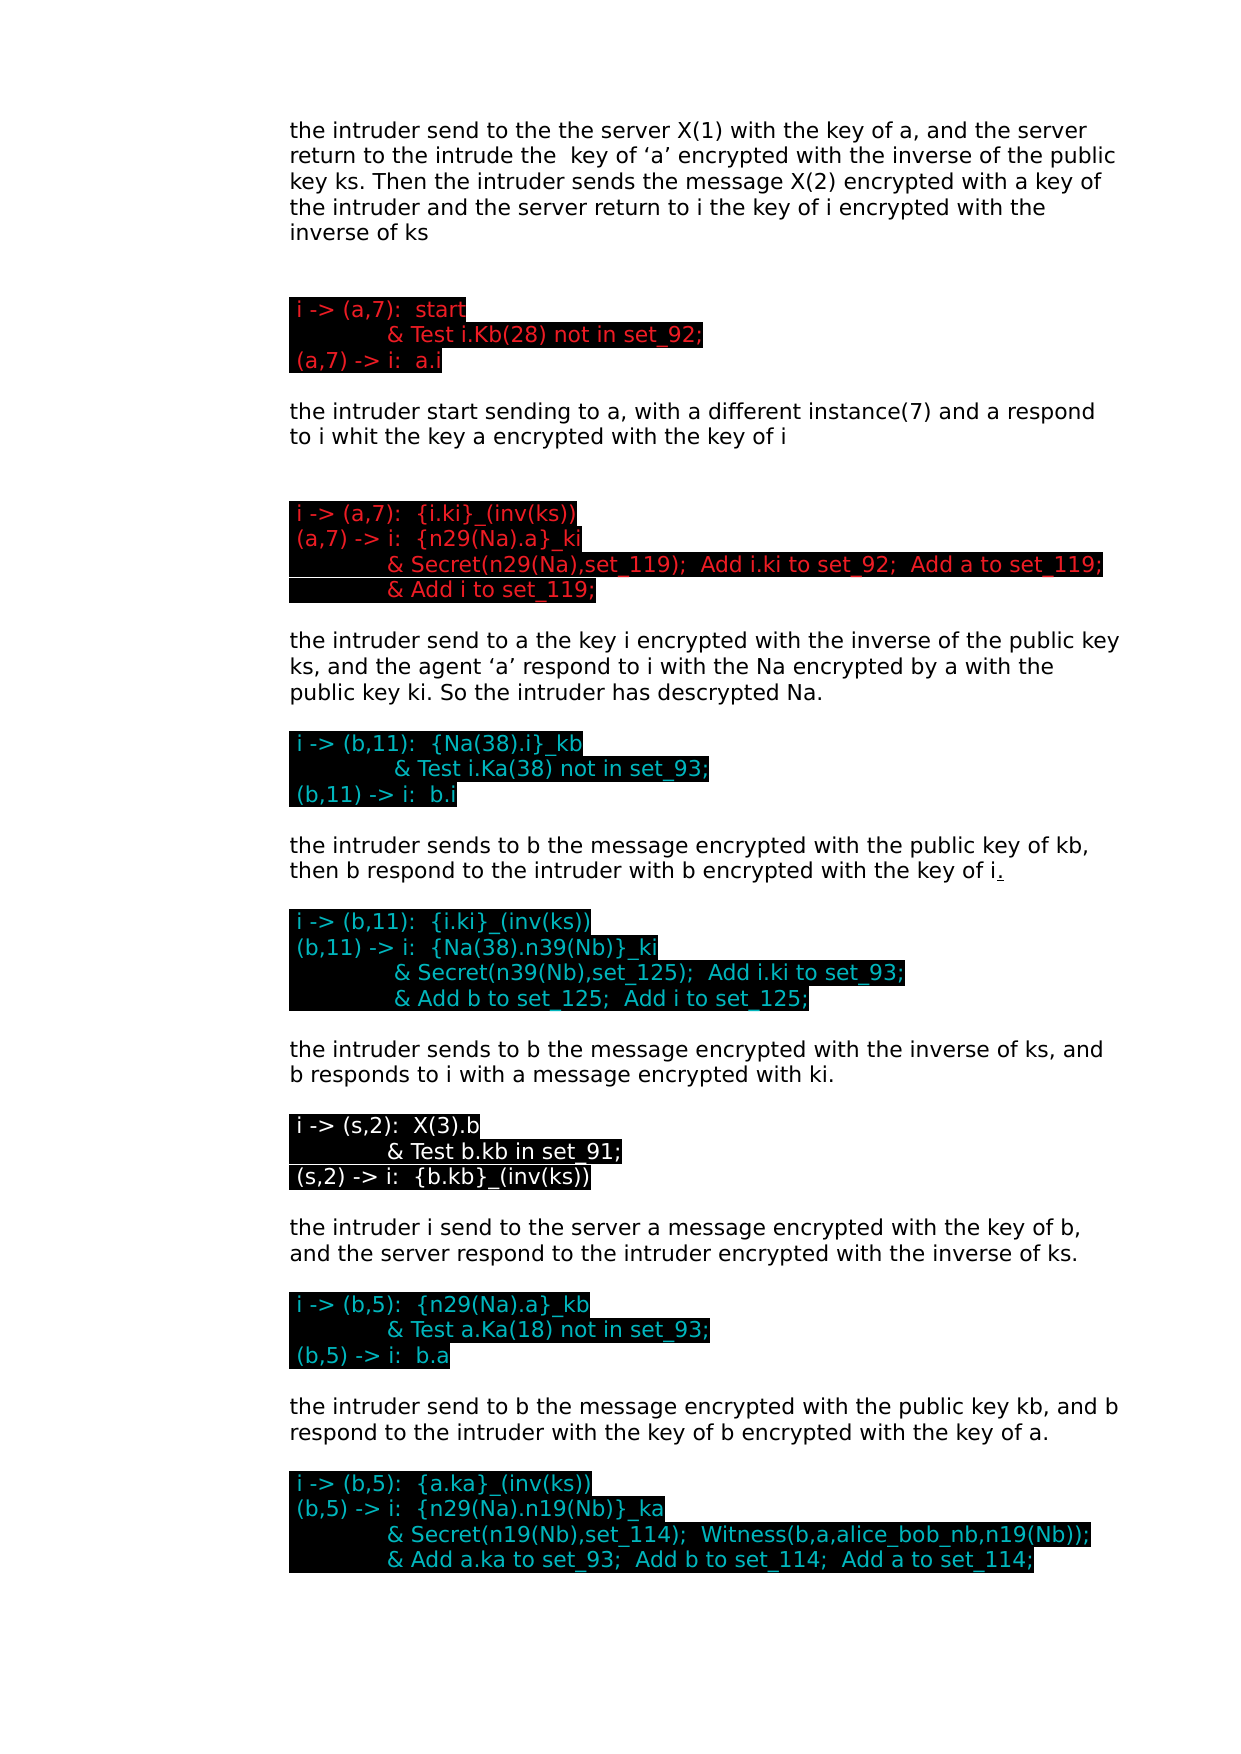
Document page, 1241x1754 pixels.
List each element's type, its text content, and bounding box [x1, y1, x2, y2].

text the intruder send to a the key i encrypted with the inverse of the public key ks, and the agent ‘a’ respond to i with the Na encrypted by a with the public key ki. So the intruder has descrypted Na. [289, 628, 1122, 705]
text the intruder send to the the server X(1) with the key of a, and the server return to the intrude the key of ‘a’ encrypted with the inverse of the public key ks. Then the intruder sends the message X(2) encrypted with a key of the intruder and the server return to i the key of i encrypted with the inverse of ks [289, 118, 1122, 246]
text i -> (b,11): {i.ki}_(inv(ks)) [289, 909, 1122, 935]
text the intruder sends to b the message encrypted with the inverse of ks, and b responds to i with a message encrypted with ki. [289, 1037, 1122, 1088]
text i -> (b,11): {Na(38).i}_kb [289, 731, 1122, 756]
text & Test i.Ka(38) not in set_93; [289, 756, 1122, 782]
text i -> (s,2): X(3).b [289, 1113, 1122, 1139]
text & Test b.kb in set_91; [289, 1139, 1122, 1164]
text (a,7) -> i: a.i [289, 348, 1122, 373]
text & Secret(n29(Na),set_119); Add i.ki to set_92; Add a to set_119; [289, 552, 1122, 577]
text the intruder send to b the message encrypted with the public key kb, and b respond to the intruder with the key of b encrypted with the key of a. [289, 1394, 1122, 1445]
text (s,2) -> i: {b.kb}_(inv(ks)) [289, 1164, 1122, 1190]
text (b,5) -> i: b.a [289, 1343, 1122, 1369]
text & Secret(n39(Nb),set_125); Add i.ki to set_93; [289, 960, 1122, 986]
text & Secret(n19(Nb),set_114); Witness(b,a,alice_bob_nb,n19(Nb)); [289, 1522, 1122, 1547]
text i -> (b,5): {n29(Na).a}_kb [289, 1292, 1122, 1318]
text (a,7) -> i: {n29(Na).a}_ki [289, 526, 1122, 552]
text & Add a.ka to set_93; Add b to set_114; Add a to set_114; [289, 1547, 1122, 1573]
text & Add i to set_119; [289, 577, 1122, 603]
text the intruder i send to the server a message encrypted with the key of b, and the server respond to the intruder encrypted with the inverse of ks. [289, 1216, 1122, 1267]
text i -> (a,7): start [289, 297, 1122, 322]
text i -> (a,7): {i.ki}_(inv(ks)) [289, 501, 1122, 526]
text the intruder start sending to a, with a different instance(7) and a respond to i whit the key a encrypted with the key of i [289, 399, 1122, 450]
text (b,11) -> i: b.i [289, 782, 1122, 807]
text the intruder sends to b the message encrypted with the public key of kb, then b respond to the intruder with b encrypted with the key of i. [289, 833, 1122, 884]
text i -> (b,5): {a.ka}_(inv(ks)) [289, 1471, 1122, 1496]
text & Test a.Ka(18) not in set_93; [289, 1318, 1122, 1343]
text & Add b to set_125; Add i to set_125; [289, 986, 1122, 1011]
text (b,5) -> i: {n29(Na).n19(Nb)}_ka [289, 1496, 1122, 1522]
text (b,11) -> i: {Na(38).n39(Nb)}_ki [289, 935, 1122, 960]
text & Test i.Kb(28) not in set_92; [289, 322, 1122, 348]
